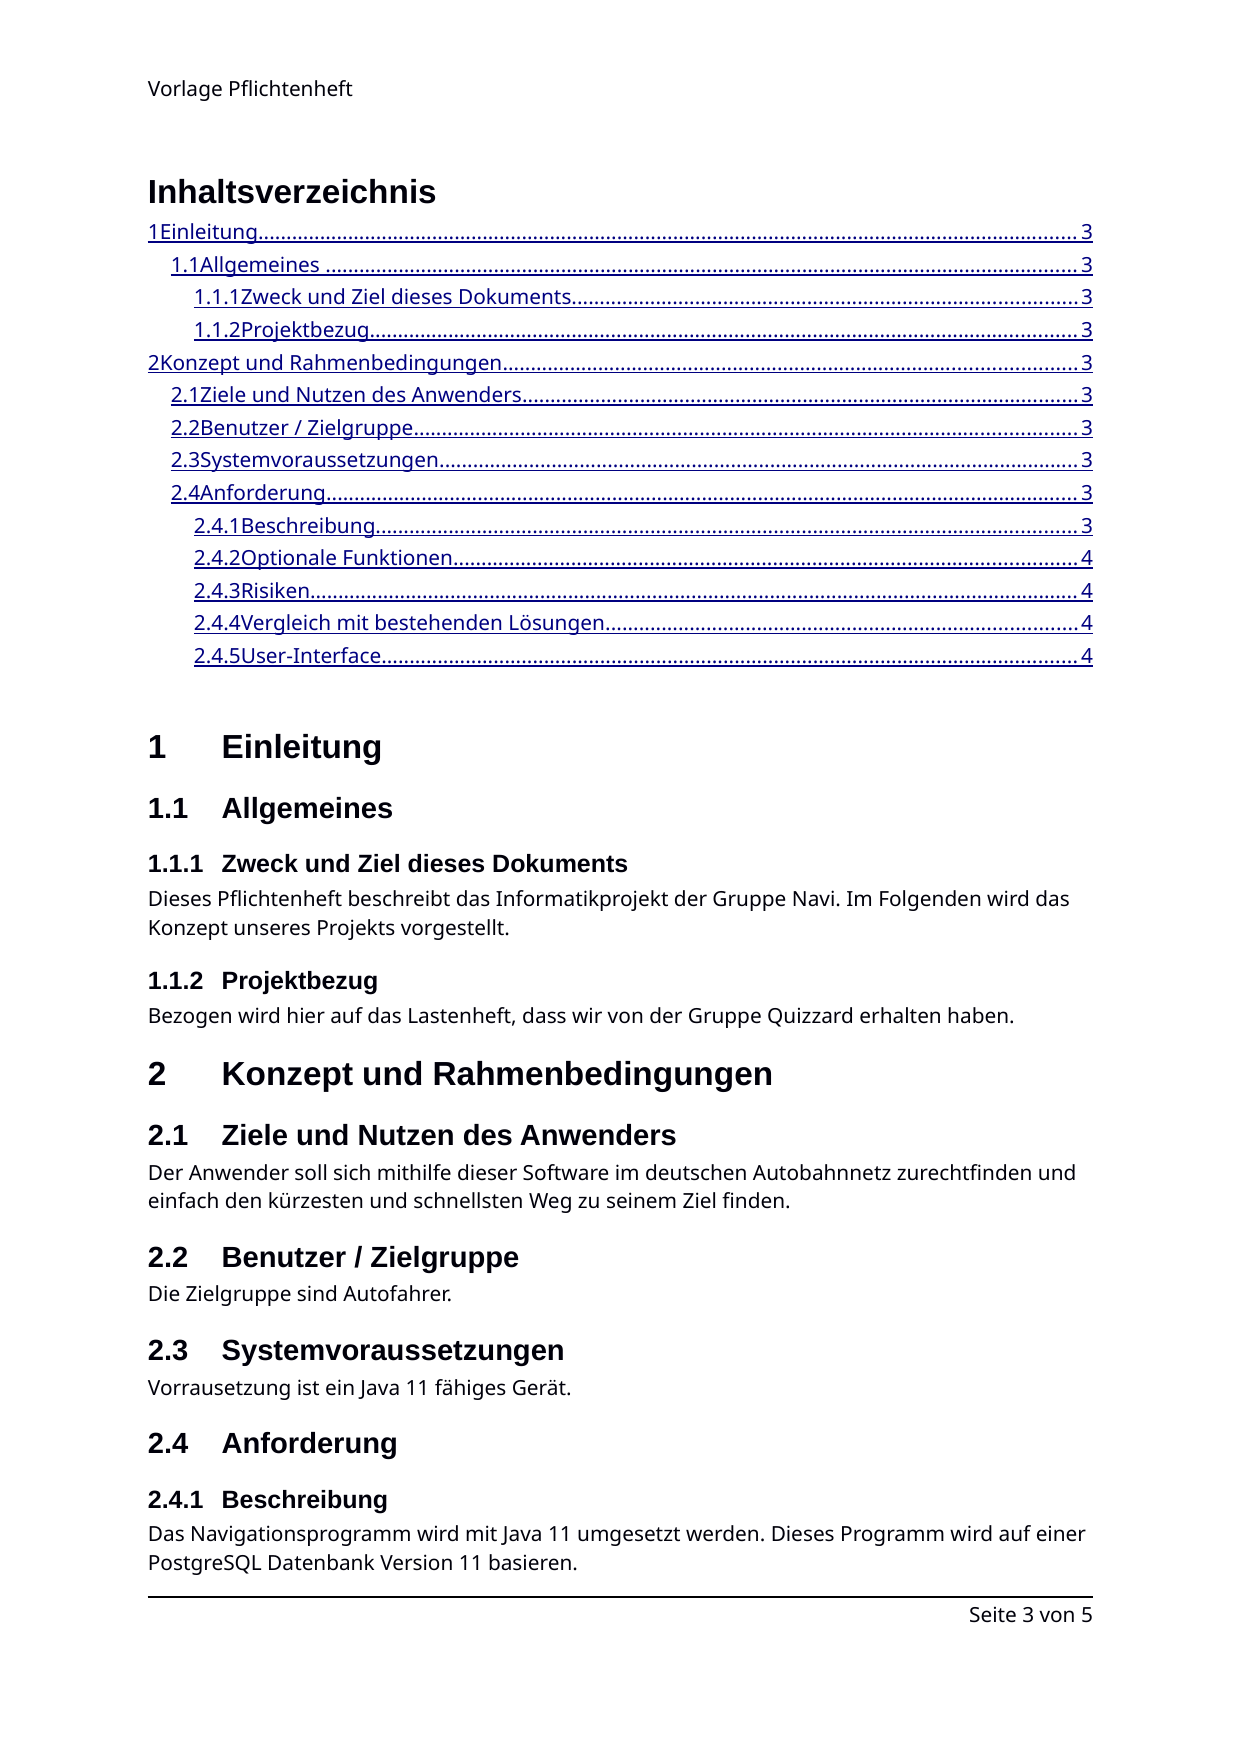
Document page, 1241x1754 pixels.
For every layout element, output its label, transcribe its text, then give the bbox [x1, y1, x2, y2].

text 2.1Ziele und Nutzen des Anwenders 3 [171, 380, 1093, 404]
text 2.4Anforderung 3 [171, 478, 1093, 502]
text Vorrausetzung ist ein Java 11 fähiges Gerät. [148, 1373, 1093, 1401]
text Dieses Pflichtenheft beschreibt das Informatikprojekt der Gruppe Navi. Im Folgenden wird das Konzept unseres Projekts vorgestellt. [148, 884, 1093, 941]
text Die Zielgruppe sind Autofahrer. [148, 1279, 1093, 1308]
text 2.4.2Optionale Funktionen 4 [194, 543, 1093, 567]
text 1.1.2Projektbezug 3 [194, 315, 1093, 339]
subtitle Projektbezug [148, 966, 1093, 995]
subtitle Anforderung [148, 1426, 1093, 1459]
text Der Anwender soll sich mithilfe dieser Software im deutschen Autobahnnetz zurechtfinden und einfach den kürzesten und schnellsten Weg zu seinem Ziel finden. [148, 1158, 1093, 1214]
text Das Navigationsprogramm wird mit Java 11 umgesetzt werden. Dieses Programm wird auf einer PostgreSQL Datenbank Version 11 basieren. [148, 1519, 1093, 1576]
text 2.2Benutzer / Zielgruppe 3 [171, 413, 1093, 437]
text 2.4.5User-Interface 4 [194, 641, 1093, 665]
subtitle Benutzer / Zielgruppe [148, 1239, 1093, 1273]
subtitle Konzept und Rahmenbedingungen [148, 1054, 1093, 1093]
text 1Einleitung 3 [148, 217, 1093, 241]
text 2.4.4Vergleich mit bestehenden Lösungen 4 [194, 608, 1093, 633]
text 1.1Allgemeines 3 [171, 250, 1093, 274]
text 2Konzept und Rahmenbedingungen 3 [148, 348, 1093, 372]
text Bezogen wird hier auf das Lastenheft, dass wir von der Gruppe Quizzard erhalten haben. [148, 1001, 1093, 1029]
subtitle Allgemeines [148, 791, 1093, 824]
subtitle Ziele und Nutzen des Anwenders [148, 1118, 1093, 1151]
text 2.4.1Beschreibung 3 [194, 511, 1093, 535]
text Inhaltsverzeichnis [148, 173, 1093, 211]
text 2.4.3Risiken 4 [194, 576, 1093, 600]
subtitle Systemvoraussetzungen [148, 1333, 1093, 1366]
text 1.1.1Zweck und Ziel dieses Dokuments 3 [194, 282, 1093, 307]
subtitle Einleitung [148, 727, 1093, 766]
text 2.3Systemvoraussetzungen 3 [171, 446, 1093, 470]
subtitle Zweck und Ziel dieses Dokuments [148, 849, 1093, 878]
subtitle Beschreibung [148, 1484, 1093, 1513]
